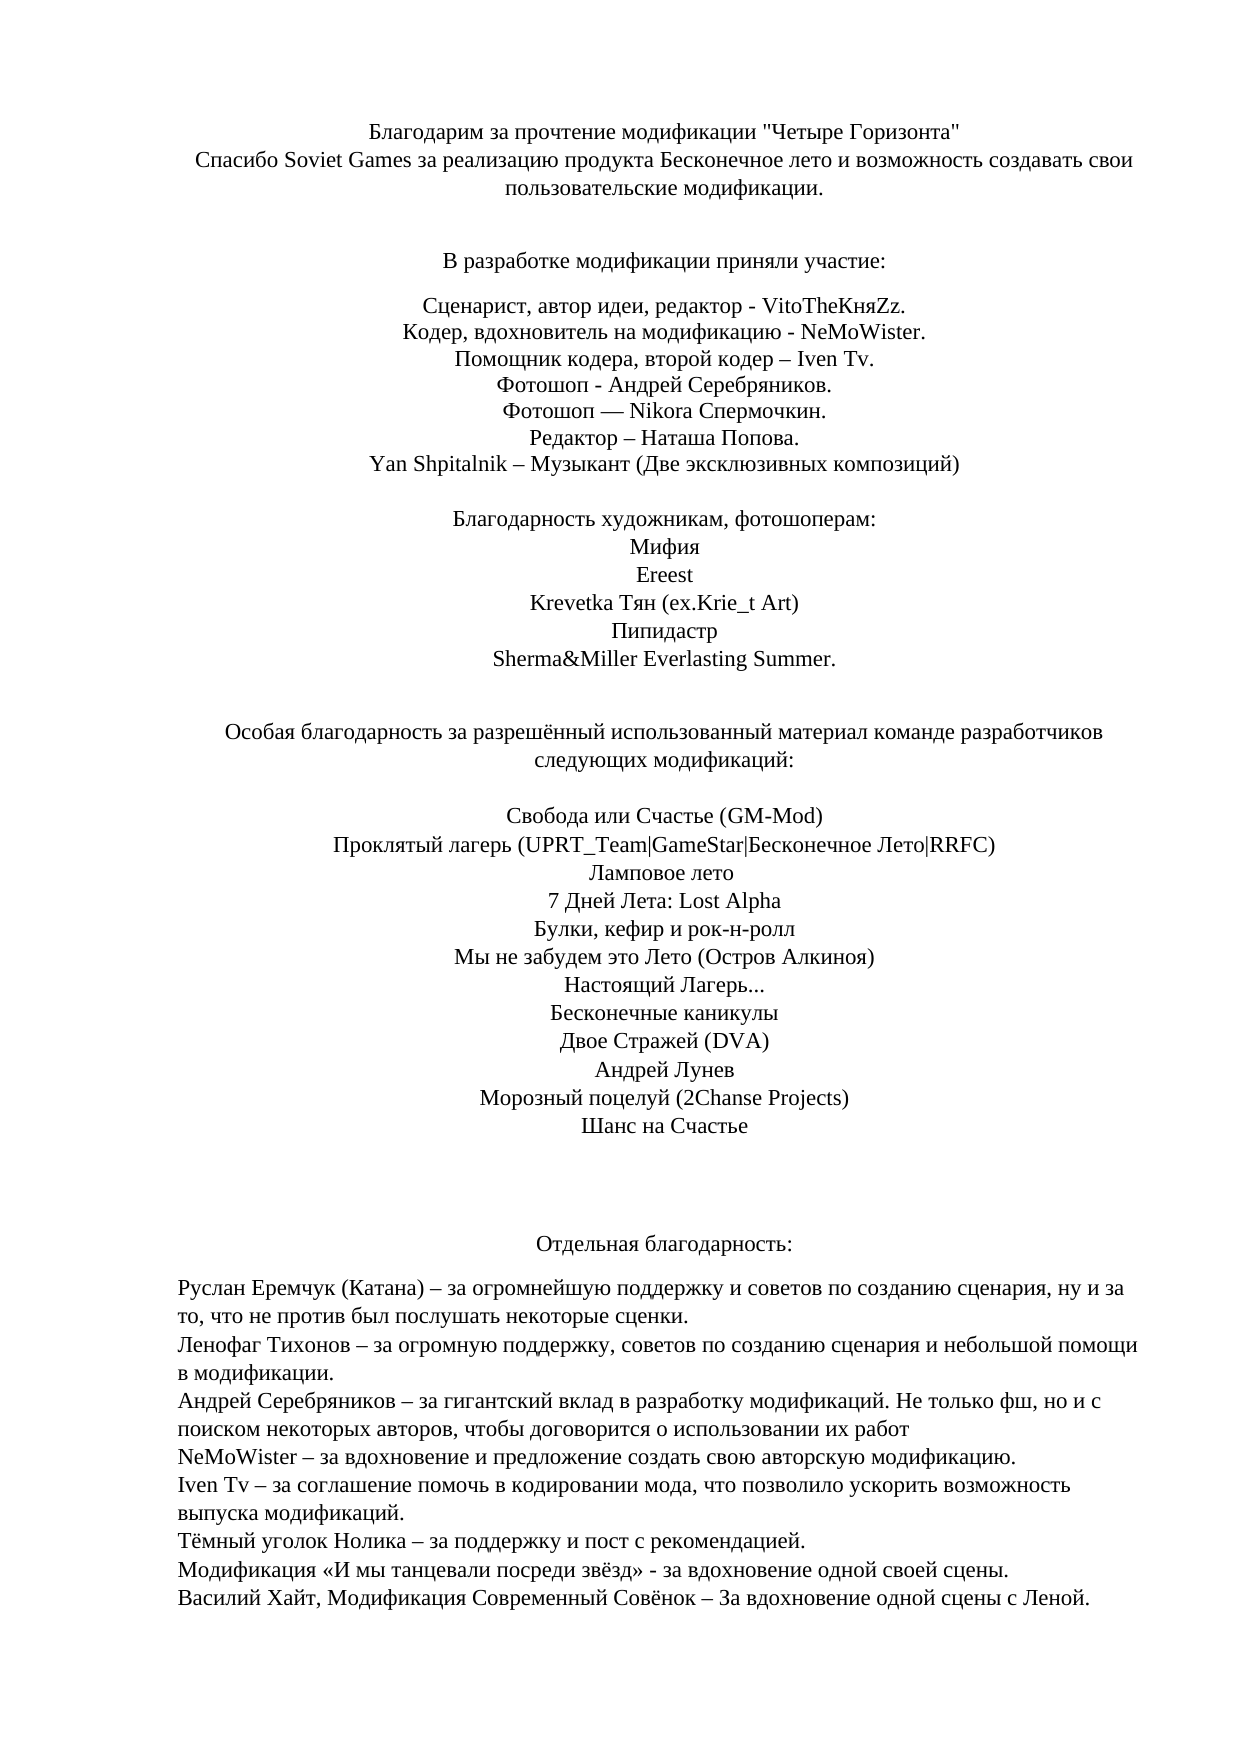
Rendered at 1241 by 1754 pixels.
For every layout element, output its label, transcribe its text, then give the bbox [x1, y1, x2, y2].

text В разработке модификации приняли участие: [177, 219, 1152, 274]
text Сценарист, автор идеи, редактор - VitoTheКняZz. Кодер, вдохновитель на модификацию - NeMoWister. Помощник кодера, второй кодер – Iven Tv. Фотошоп - Андрей Серебряников. [177, 292, 1152, 397]
text Фотошоп — Nikora Спермочкин. Редактор – Наташа Попова. Yan Shpitalnik – Музыкант (Две эксклюзивных композиций) [177, 397, 1152, 477]
text Благодарность художникам, фотошоперам: Мифия Ereest Krevetka Тян (ex.Krie_t Art) Пипидастр Sherma&Miller Everlasting Summer. [177, 477, 1152, 672]
text Руслан Еремчук (Катана) – за огромнейшую поддержку и советов по созданию сценария, ну и за то, что не против был послушать некоторые сценки. Ленофаг Тихонов – за огромную поддержку, советов по созданию сценария и небольшой помощи в модификации. Андрей Серебряников – за гигантский вклад в разработку модификаций. Не только фш, но и с поиском некоторых авторов, чтобы договорится о использовании их работ NeMoWister – за вдохновение и предложение создать свою авторскую модификацию. Iven Tv – за соглашение помочь в кодировании мода, что позволило ускорить возможность выпуска модификаций. Тёмный уголок Нолика – за поддержку и пост с рекомендацией. Модификация «И мы танцевали посреди звёзд» - за вдохновение одной своей сцены. Василий Хайт, Модификация Современный Совёнок – За вдохновение одной сцены с Леной. [177, 1274, 1152, 1610]
text Благодарим за прочтение модификации "Четыре Горизонта" Спасибо Soviet Games за реализацию продукта Бесконечное лето и возможность создавать свои пользовательские модификации. [177, 118, 1152, 201]
text Отдельная благодарность: [177, 1230, 1152, 1256]
text Особая благодарность за разрешённый использованный материал команде разработчиков следующих модификаций: Свобода или Счастье (GM-Mod) Проклятый лагерь (UPRT_Team|GameStar|Бесконечное Лето|RRFC) Ламповое лето 7 Дней Лета: Lost Alpha Булки, кефир и рок-н-ролл Мы не забудем это Лето (Остров Алкиноя) Настоящий Лагерь... Бесконечные каникулы Двое Стражей (DVA) Андрей Лунев Морозный поцелуй (2Chanse Projects) Шанс на Счастье [177, 690, 1152, 1138]
